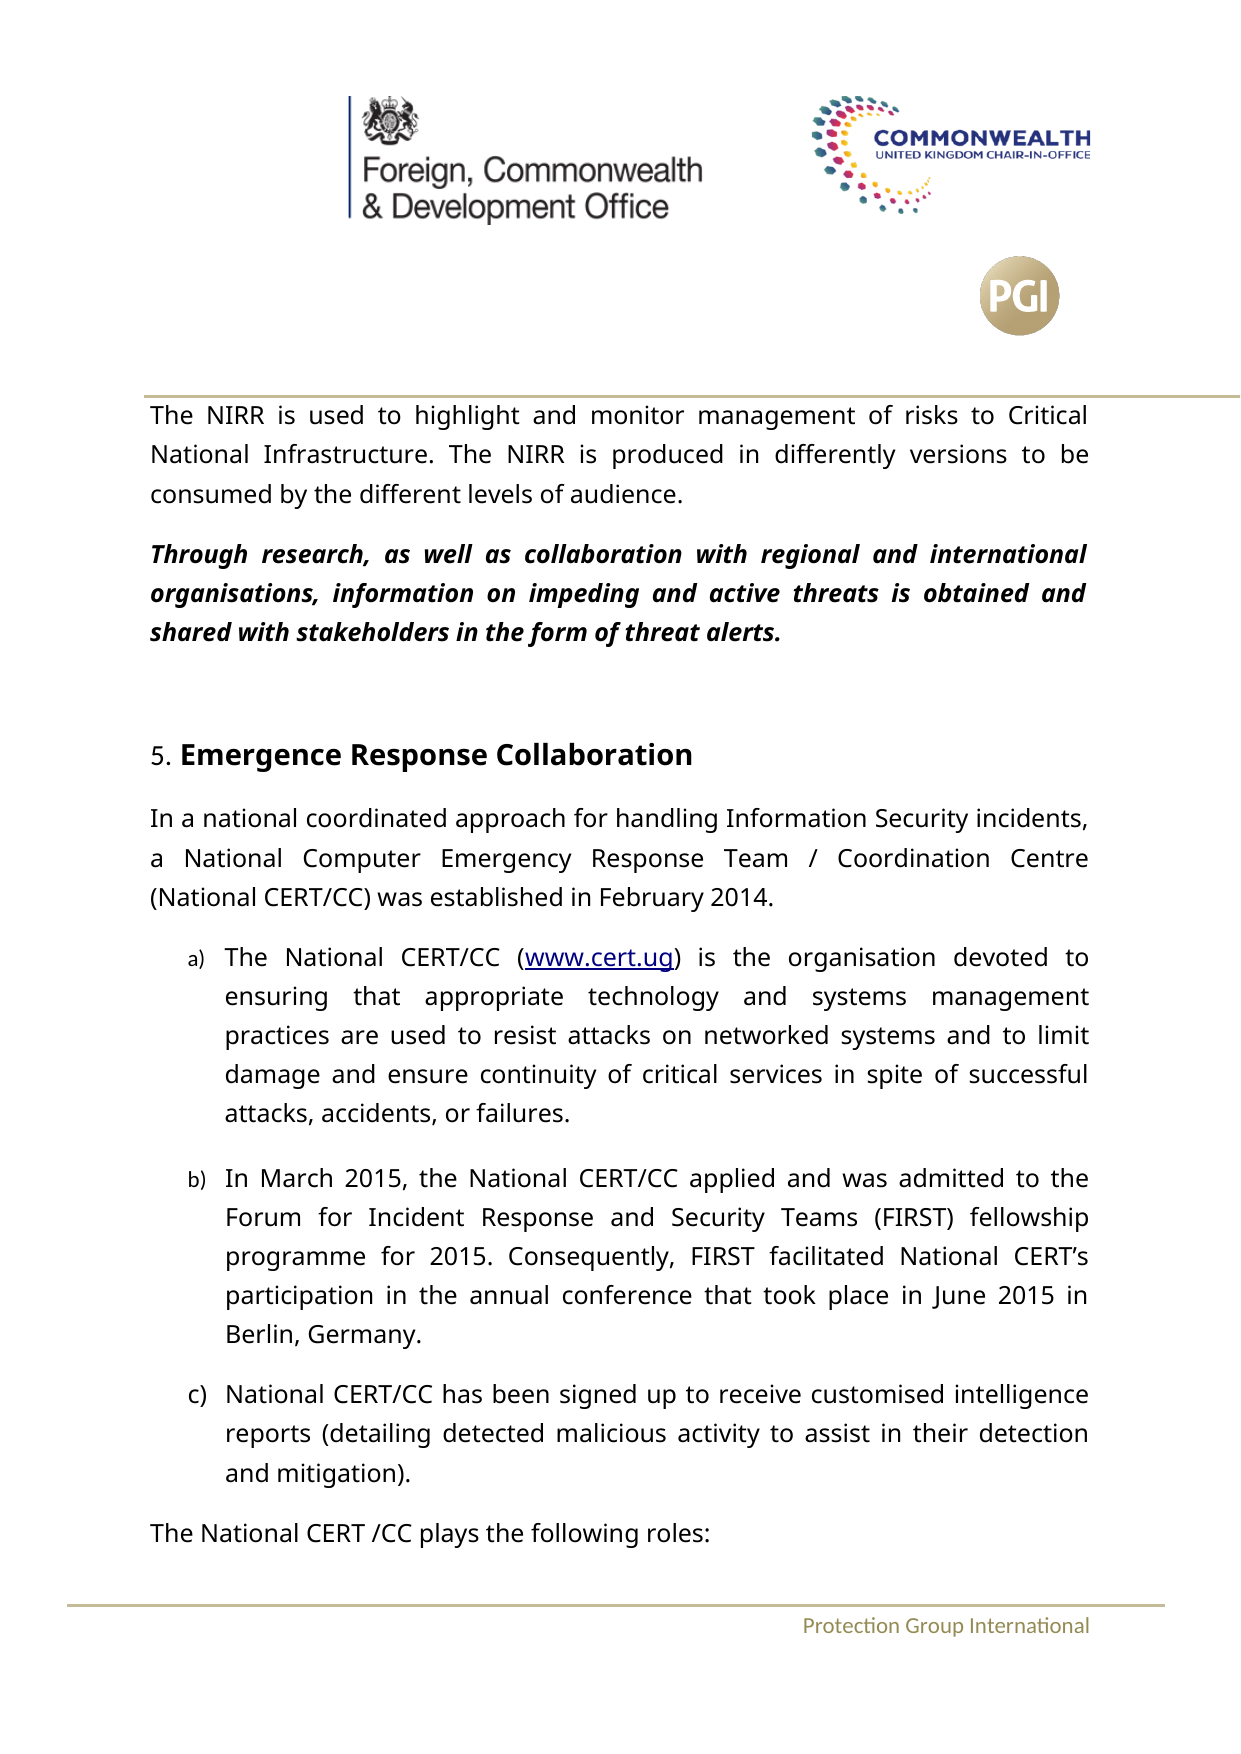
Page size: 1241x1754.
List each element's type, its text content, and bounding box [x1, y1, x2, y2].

list The National CERT/CC (www.cert.ug) is the organisation devoted to ensuring that appropriate technology and systems management practices are used to resist attacks on networked systems and to limit damage and ensure continuity of critical services in spite of successful attacks, accidents, or failures. [187, 939, 1090, 1130]
text In a national coordinated approach for handling Information Security incidents, a National Computer Emergency Response Team / Coordination Centre (National CERT/CC) was established in February 2014. [150, 801, 1090, 913]
list Emergence Response Collaboration [150, 735, 1090, 774]
list National CERT/CC has been signed up to receive customised intelligence reports (detailing detected malicious activity to assist in their detection and mitigation). [187, 1377, 1090, 1489]
text The National CERT /CC plays the following roles: [150, 1515, 1090, 1549]
text The NIRR is used to highlight and monitor management of risks to Critical National Infrastructure. The NIRR is produced in differently versions to be consumed by the different levels of audience. [150, 398, 1090, 510]
list In March 2015, the National CERT/CC applied and was admitted to the Forum for Incident Response and Security Teams (FIRST) fellowship programme for 2015. Consequently, FIRST facilitated National CERT’s participation in the annual conference that took place in June 2015 in Berlin, Germany. [187, 1160, 1090, 1351]
text Through research, as well as collaboration with regional and international organisations, information on impeding and active threats is obtained and shared with stakeholders in the form of threat alerts. [150, 536, 1090, 649]
